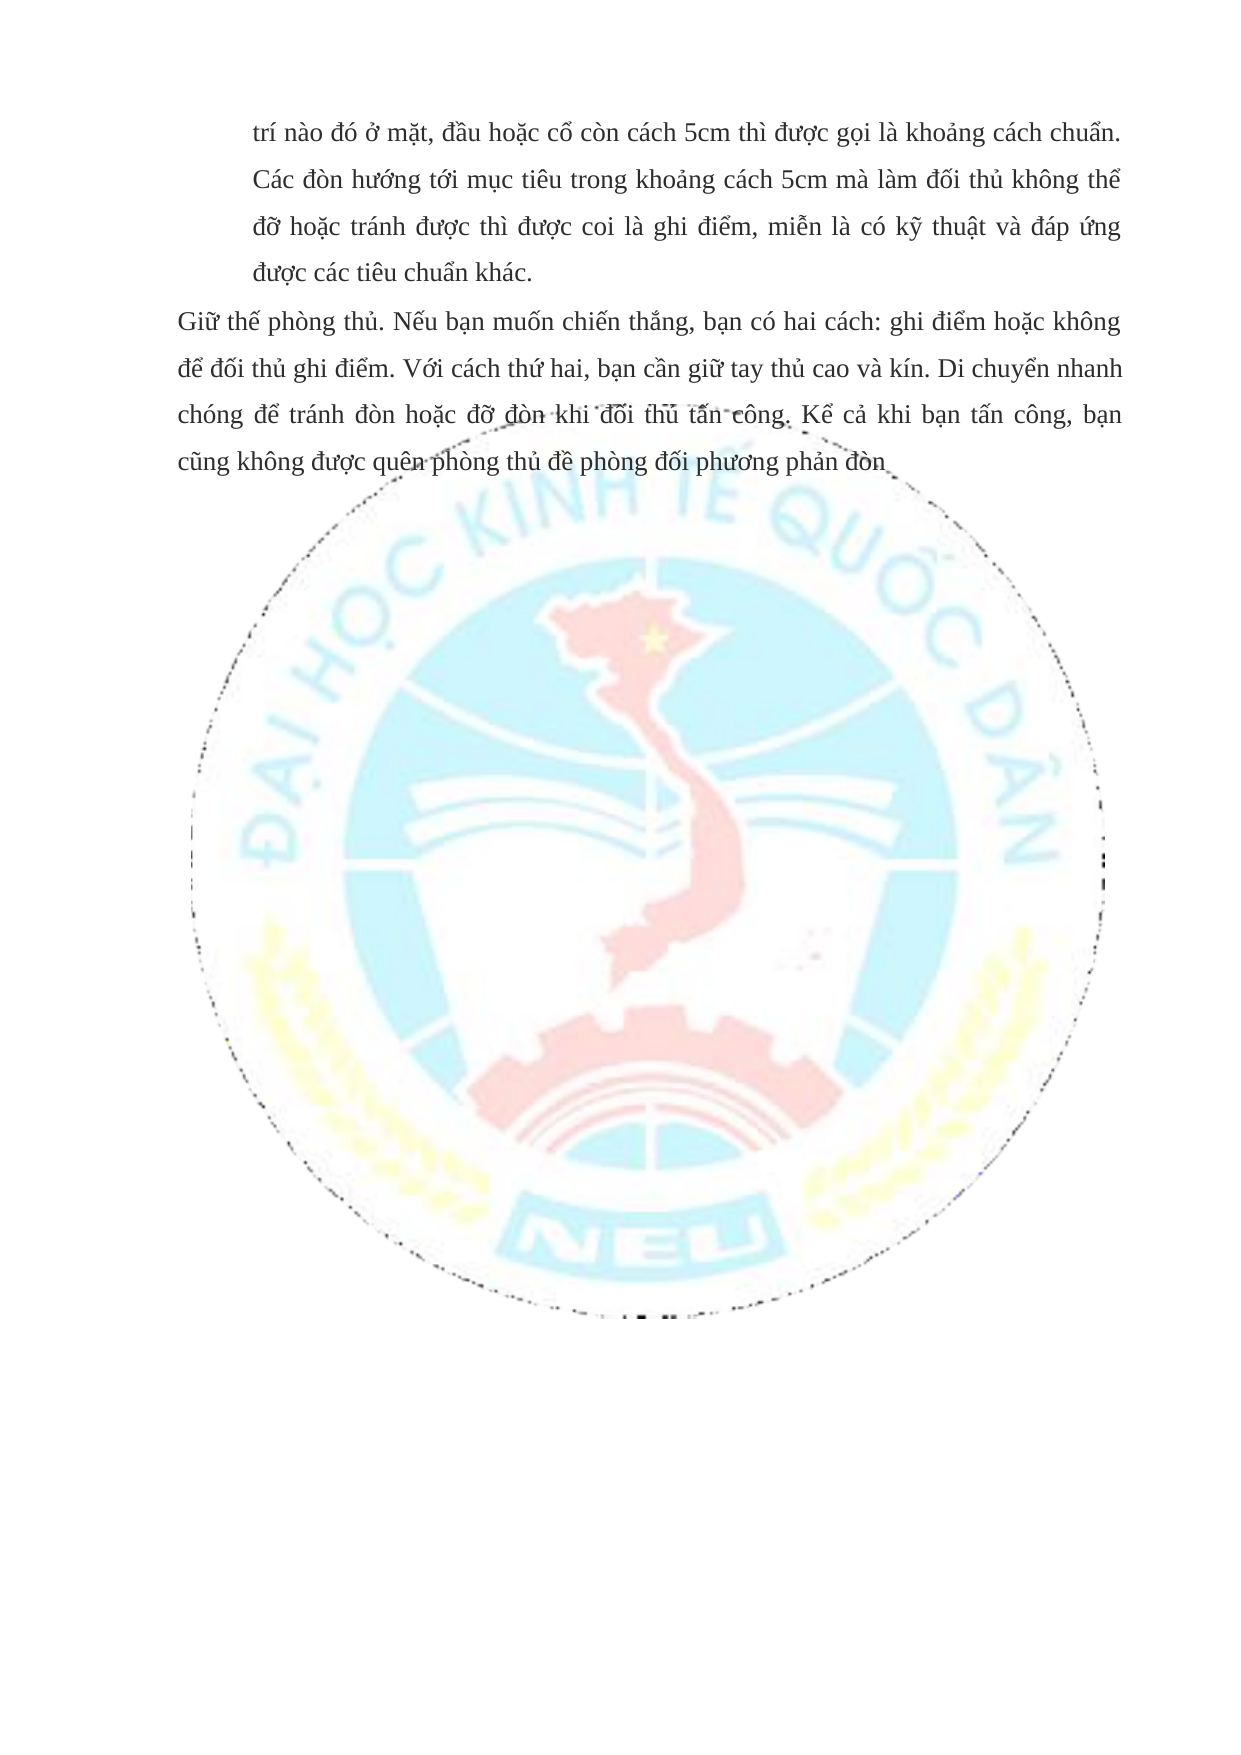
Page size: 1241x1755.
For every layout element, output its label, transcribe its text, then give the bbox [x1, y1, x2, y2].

text trí nào đó ở mặt, đầu hoặc cổ còn cách 5cm thì được gọi là khoảng cách chuẩn. Các đòn hướng tới mục tiêu trong khoảng cách 5cm mà làm đối thủ không thể đỡ hoặc tránh được thì được coi là ghi điểm, miễn là có kỹ thuật và đáp ứng được các tiêu chuẩn khác. [252, 116, 1122, 287]
text Giữ thế phòng thủ. Nếu bạn muốn chiến thắng, bạn có hai cách: ghi điểm hoặc không để đối thủ ghi điểm. Với cách thứ hai, bạn cần giữ tay thủ cao và kín. Di chuyển nhanh chóng để tránh đòn hoặc đỡ đòn khi đối thủ tấn công. Kể cả khi bạn tấn công, bạn cũng không được quên phòng thủ đề phòng đối phương phản đòn [177, 305, 1123, 476]
